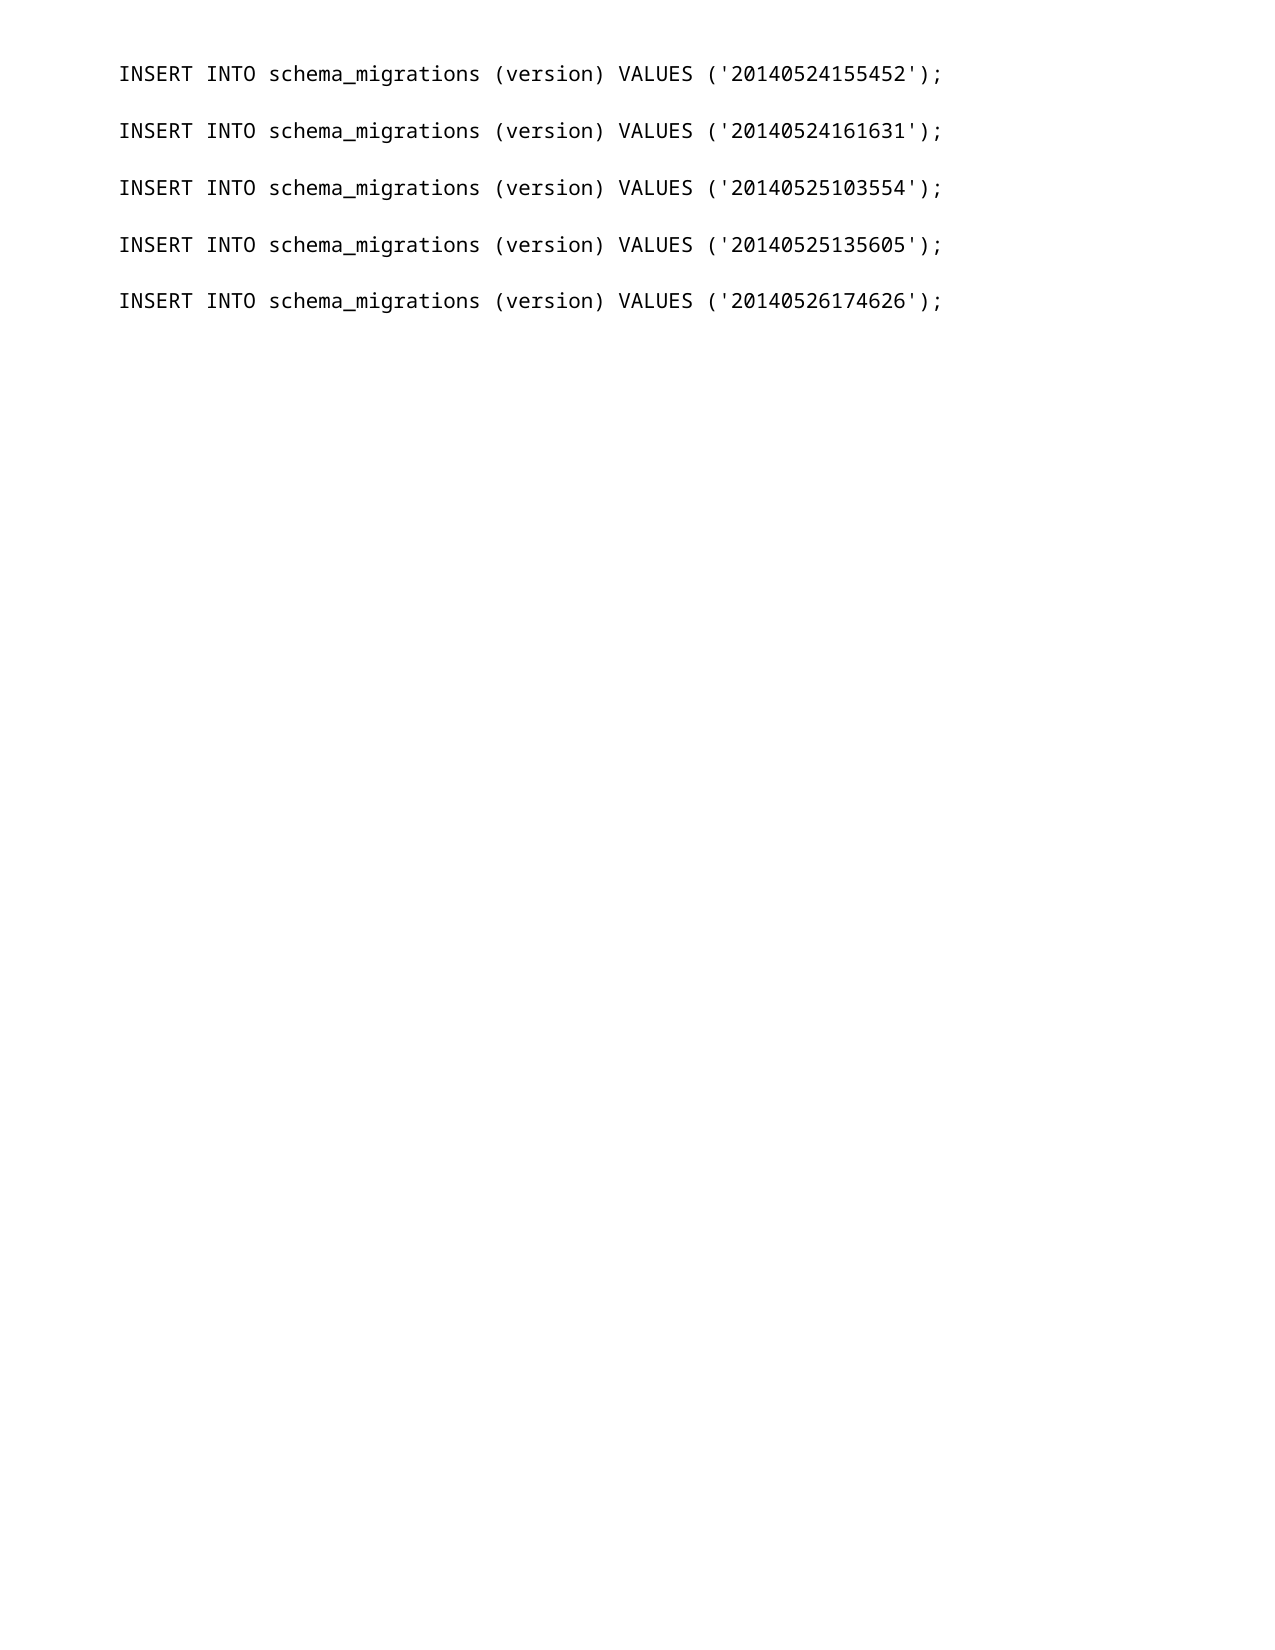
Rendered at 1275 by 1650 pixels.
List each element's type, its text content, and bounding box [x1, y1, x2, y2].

text INSERT INTO schema_migrations (version) VALUES ('20140525103554'); [118, 173, 1216, 201]
text INSERT INTO schema_migrations (version) VALUES ('20140524161631'); [118, 116, 1216, 144]
text INSERT INTO schema_migrations (version) VALUES ('20140524155452'); [118, 59, 1216, 87]
text INSERT INTO schema_migrations (version) VALUES ('20140526174626'); [118, 287, 1216, 315]
text INSERT INTO schema_migrations (version) VALUES ('20140525135605'); [118, 230, 1216, 258]
